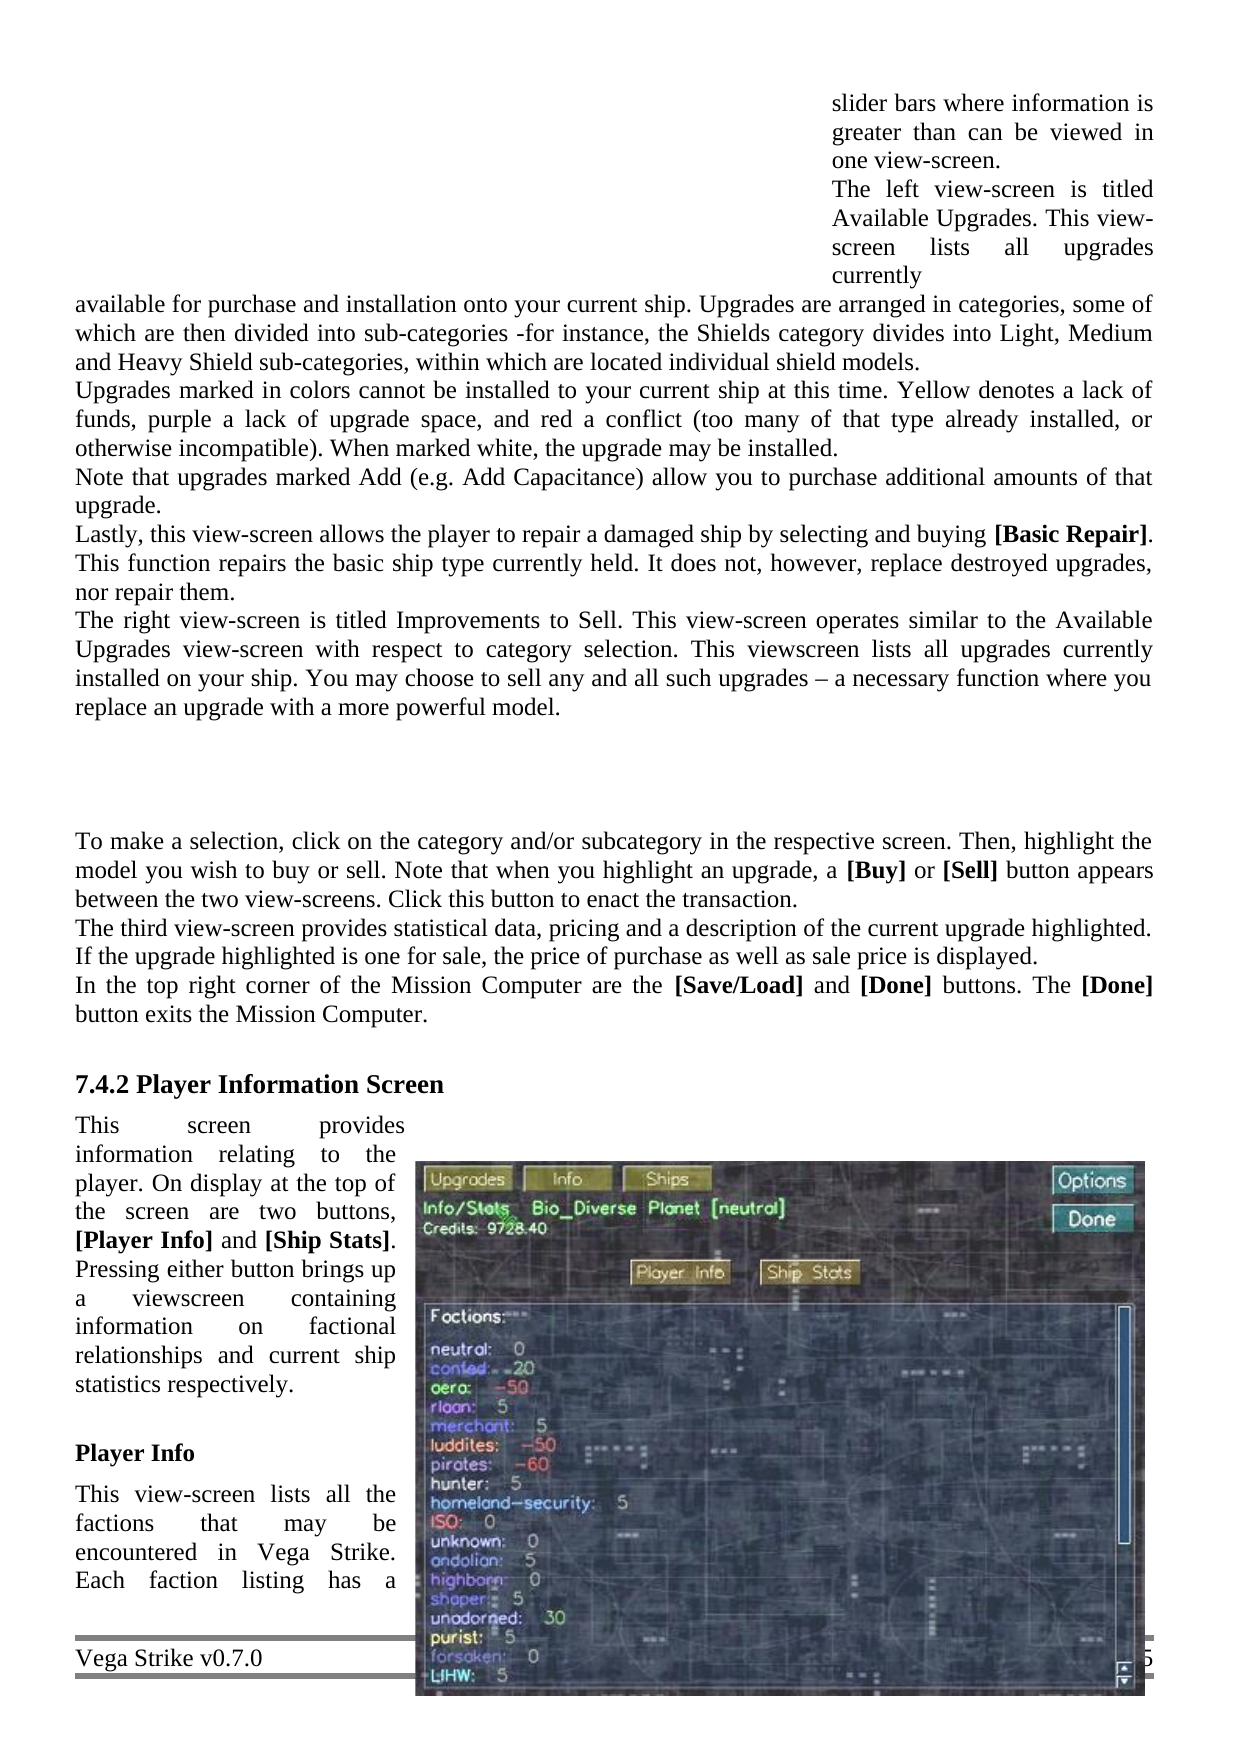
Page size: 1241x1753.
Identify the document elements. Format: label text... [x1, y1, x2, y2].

picture [415, 1161, 1145, 1696]
text In the top right corner of the Mission Computer are the [Save/Load] and [Done] buttons. The [Done] button exits the Mission Computer. [75, 970, 1154, 1028]
text This view-screen lists all the factions that may be encountered in Vega Strike. Each faction listing has a [75, 1479, 405, 1594]
text Note that upgrades marked Add (e.g. Add Capacitance) allow you to purchase additional amounts of that upgrade. [75, 462, 1154, 519]
text Upgrades marked in colors cannot be installed to your current ship at this time. Yellow denotes a lack of funds, purple a lack of upgrade space, and red a conflict (too many of that type already installed, or otherwise incompatible). When marked white, the upgrade may be installed. [75, 376, 1154, 462]
subtitle 7.4.2 Player Information Screen [75, 1068, 1154, 1100]
text The third view-screen provides statistical data, pricing and a description of the current upgrade highlighted. If the upgrade highlighted is one for sale, the price of purchase as well as sale price is displayed. [75, 913, 1154, 970]
text Lastly, this view-screen allows the player to repair a damaged ship by selecting and buying [Basic Repair]. This function repairs the basic ship type currently held. It does not, however, replace destroyed upgrades, nor repair them. [75, 519, 1154, 606]
text To make a selection, click on the category and/or subcategory in the respective screen. Then, highlight the model you wish to buy or sell. Note that when you highlight an upgrade, a [Buy] or [Sell] button appears between the two view-screens. Click this button to enact the transaction. [75, 826, 1154, 913]
text The left view-screen is titled Available Upgrades. This view-screen lists all upgrades currently [832, 174, 1154, 289]
text [1145, 1438, 1154, 1467]
text This screen provides information relating to the player. On display at the top of the screen are two buttons, [Player Info] and [Ship Stats]. Pressing either button brings up a viewscreen containing information on factional relationships and current ship statistics respectively. [75, 1110, 405, 1398]
text available for purchase and installation onto your current ship. Upgrades are arranged in categories, some of which are then divided into sub-categories -for instance, the Shields category divides into Light, Medium and Heavy Shield sub-categories, within which are located individual shield models. [75, 289, 1154, 376]
text slider bars where information is greater than can be viewed in one view-screen. [832, 88, 1154, 174]
text Player Info [75, 1438, 415, 1467]
text The right view-screen is titled Improvements to Sell. This view-screen operates similar to the Available Upgrades view-screen with respect to category selection. This viewscreen lists all upgrades currently installed on your ship. You may choose to sell any and all such upgrades – a necessary function where you replace an upgrade with a more powerful model. [75, 606, 1154, 721]
